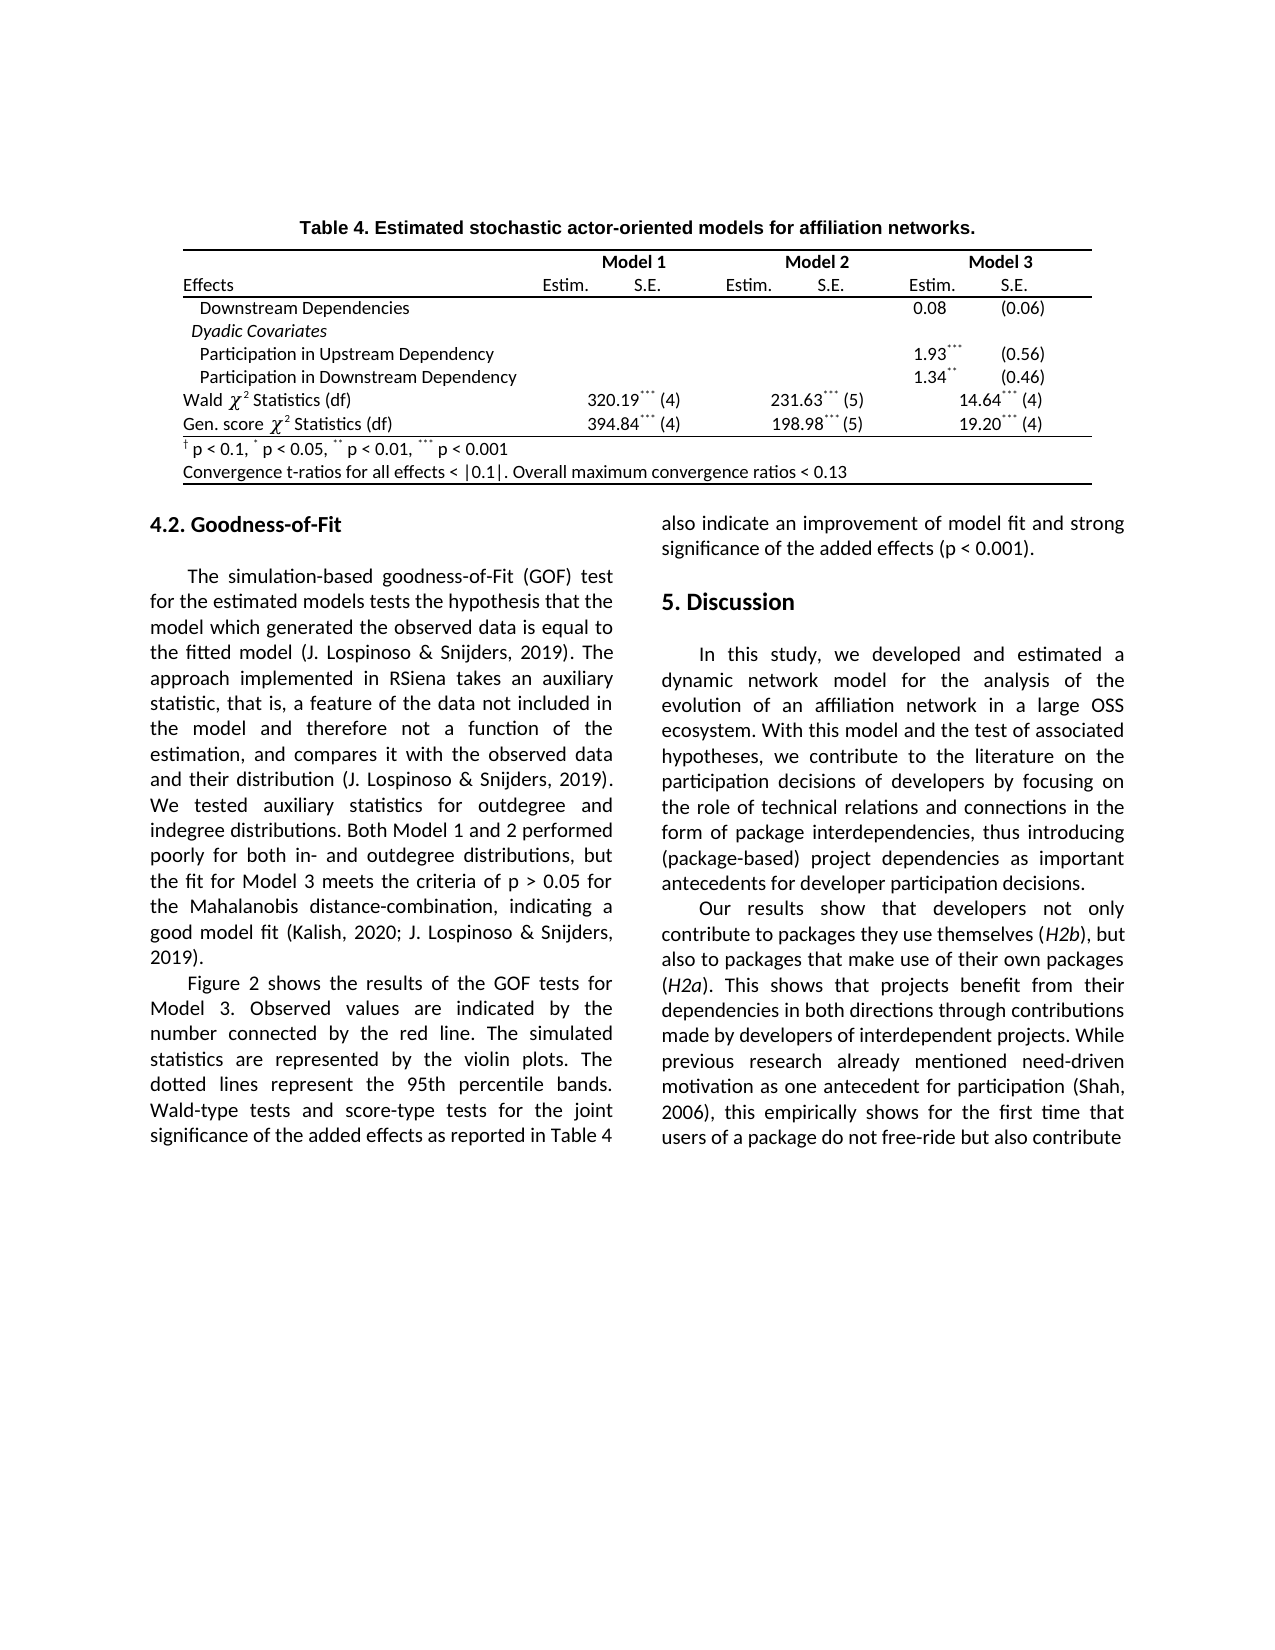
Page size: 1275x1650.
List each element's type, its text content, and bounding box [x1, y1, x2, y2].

table_header Table 4. Estimated stochastic actor-oriented models for affiliation networks. [183, 206, 1092, 248]
text Our results show that developers not only contribute to packages they use themselves (H2b), but also to packages that make use of their own packages (H2a). This shows that projects benefit from their dependencies in both directions through contributions made by developers of interdependent projects. While previous research already mentioned need-driven motivation as one antecedent for participation (Shah, 2006), this empirically shows for the first time that users of a package do not free-ride but also contribute [661, 896, 1125, 1150]
table_cell Model 1 [542, 251, 726, 273]
table_cell † p < 0.1, * p < 0.05, ** p < 0.01, *** p < 0.001 Convergence t-ratios for all effects < |0.1|. Overall maximum convergence ratios < 0.13 [183, 437, 1092, 483]
table_cell [817, 298, 909, 319]
table_cell Model 3 [909, 251, 1092, 273]
table_cell [817, 342, 909, 365]
table_cell S.E. [634, 274, 726, 296]
table_cell [542, 342, 634, 365]
subtitle 5. Discussion [661, 586, 1125, 616]
table_cell Dyadic Covariates [183, 319, 542, 342]
text The simulation-based goodness-of-Fit (GOF) test for the estimated models tests the hypothesis that the model which generated the observed data is equal to the fitted model (J. Lospinoso & Snijders, 2019). The approach implemented in RSiena takes an auxiliary statistic, that is, a feature of the data not included in the model and therefore not a function of the estimation, and compares it with the observed data and their distribution (J. Lospinoso & Snijders, 2019). We tested auxiliary statistics for outdegree and indegree distributions. Both Model 1 and 2 performed poorly for both in- and outdegree distributions, but the fit for Model 3 meets the criteria of p > 0.05 for the Mahalanobis distance-combination, indicating a good model fit (Kalish, 2020; J. Lospinoso & Snijders, 2019). [150, 563, 614, 970]
table_cell [909, 319, 1001, 342]
table_cell [542, 319, 634, 342]
table_cell S.E. [1001, 274, 1092, 296]
table_cell Wald 𝜒2 Statistics (df) [183, 388, 542, 412]
table_cell 1.93*** [909, 342, 1001, 365]
table_cell S.E. [817, 274, 909, 296]
table_cell 320.19*** (4) [542, 388, 726, 412]
subtitle 4.2. Goodness-of-Fit [150, 510, 614, 538]
table_cell (0.06) [1001, 298, 1092, 319]
table_cell (0.46) [1001, 365, 1092, 388]
table_cell 1.34** [909, 365, 1001, 388]
table_cell [726, 365, 817, 388]
table_cell [183, 251, 542, 273]
table_cell [634, 319, 726, 342]
table_cell Estim. [726, 274, 817, 296]
table_cell 14.64*** (4) [909, 388, 1092, 412]
table_cell 231.63*** (5) [726, 388, 909, 412]
table_cell 0.08 [909, 298, 1001, 319]
table_cell Gen. score 𝜒2 Statistics (df) [183, 412, 542, 436]
table_cell 198.98*** (5) [726, 412, 909, 436]
table_cell [817, 365, 909, 388]
text In this study, we developed and estimated a dynamic network model for the analysis of the evolution of an affiliation network in a large OSS ecosystem. With this model and the test of associated hypotheses, we contribute to the literature on the participation decisions of developers by focusing on the role of technical relations and connections in the form of package interdependencies, thus introducing (package-based) project dependencies as important antecedents for developer participation decisions. [661, 641, 1125, 896]
table_cell [726, 298, 817, 319]
table_cell Downstream Dependencies [183, 298, 542, 319]
table_cell Participation in Upstream Dependency [183, 342, 542, 365]
table_cell Effects [183, 274, 542, 296]
table_cell [634, 298, 726, 319]
table_cell 394.84*** (4) [542, 412, 726, 436]
table_cell Estim. [542, 274, 634, 296]
table_cell [726, 342, 817, 365]
table_cell Model 2 [726, 251, 909, 273]
table_cell [634, 342, 726, 365]
table_cell [817, 319, 909, 342]
table_cell [634, 365, 726, 388]
table_cell (0.56) [1001, 342, 1092, 365]
table_cell [1001, 319, 1092, 342]
text also indicate an improvement of model fit and strong significance of the added effects (p < 0.001). [661, 510, 1125, 561]
table_cell 19.20*** (4) [909, 412, 1092, 436]
table_cell Participation in Downstream Dependency [183, 365, 542, 388]
table_cell [542, 298, 634, 319]
table_cell Estim. [909, 274, 1001, 296]
table_cell [726, 319, 817, 342]
text Figure 2 shows the results of the GOF tests for Model 3. Observed values are indicated by the number connected by the red line. The simulated statistics are represented by the violin plots. The dotted lines represent the 95th percentile bands. Wald-type tests and score-type tests for the joint significance of the added effects as reported in Table 4 [150, 970, 614, 1148]
table_cell [542, 365, 634, 388]
